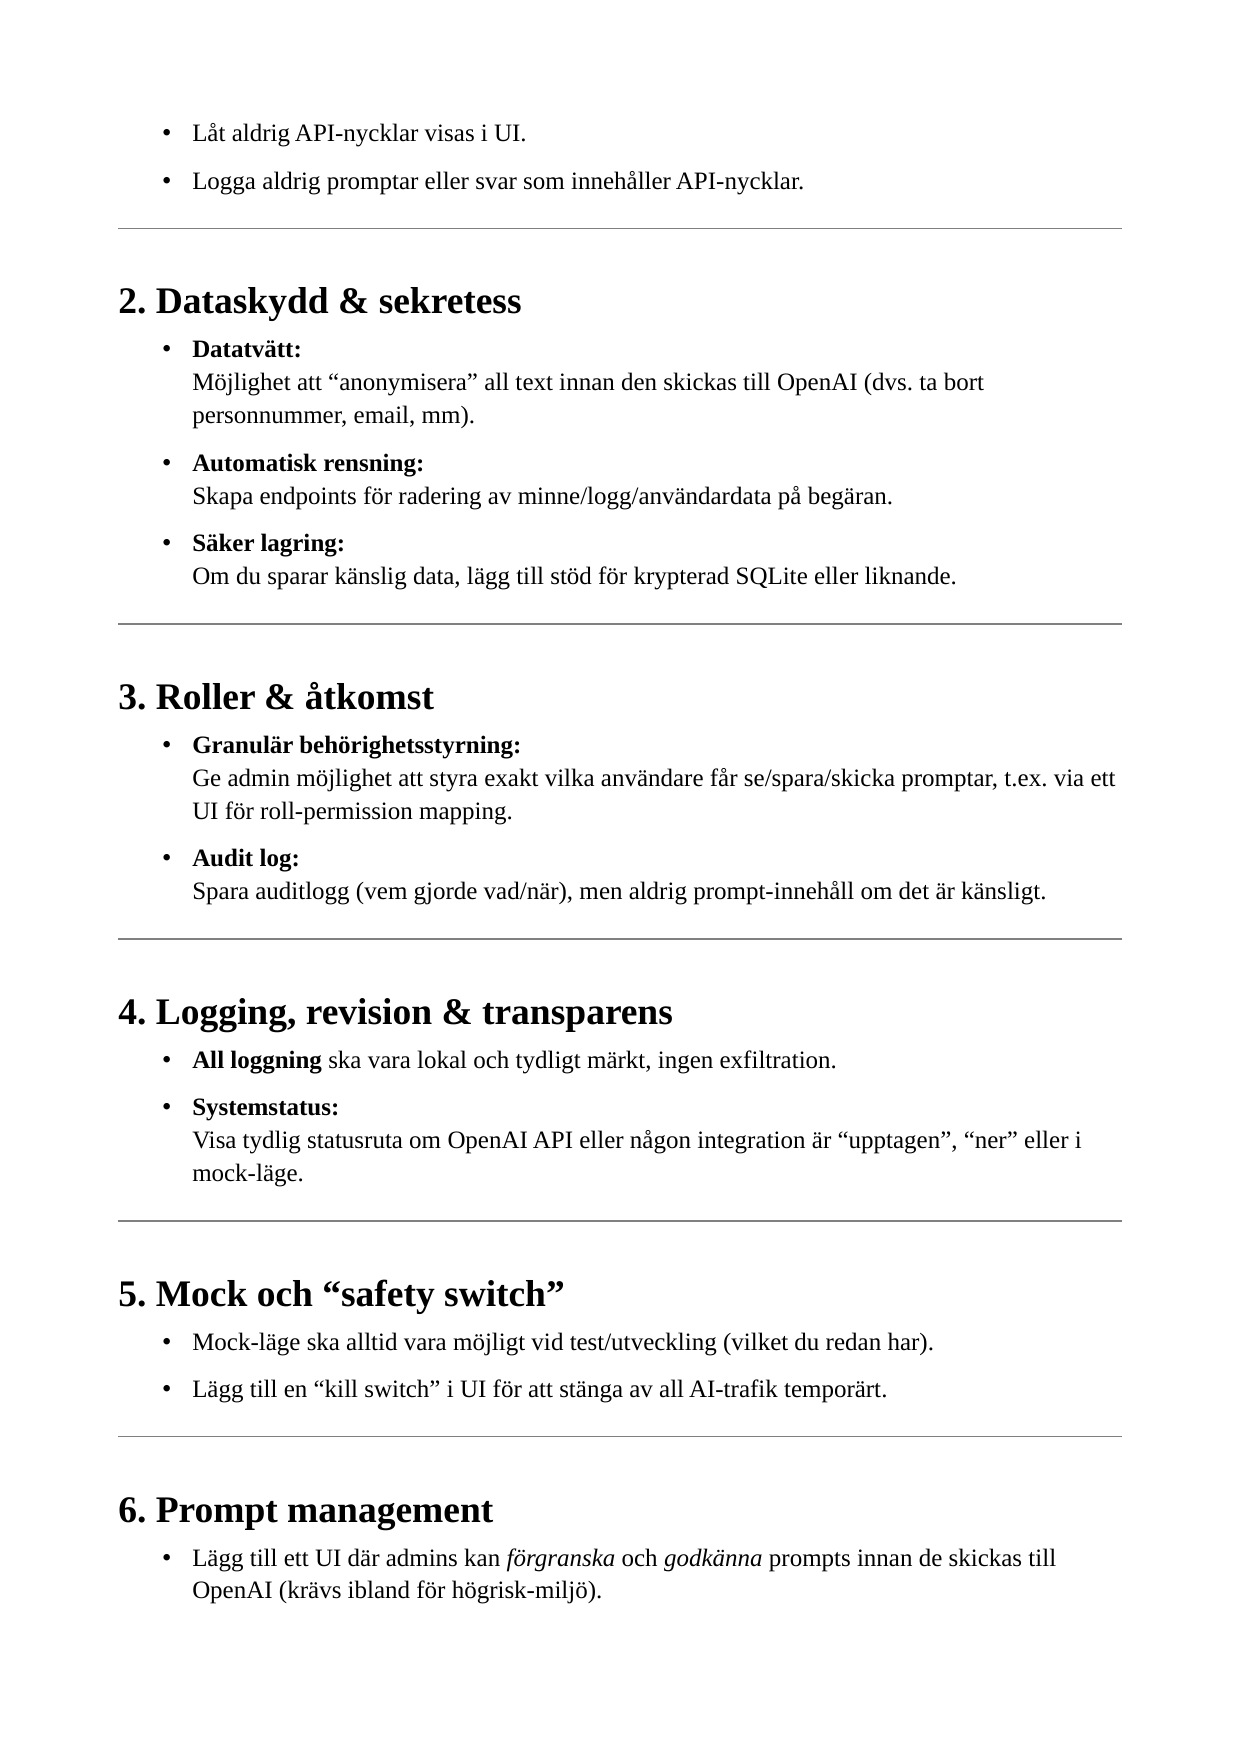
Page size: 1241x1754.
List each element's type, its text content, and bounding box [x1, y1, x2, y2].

list Låt aldrig API-nycklar visas i UI. [162, 118, 1122, 147]
list All loggning ska vara lokal och tydligt märkt, ingen exfiltration. [162, 1045, 1122, 1073]
subtitle 6. Prompt management [118, 1487, 1122, 1530]
list Säker lagring: Om du sparar känslig data, lägg till stöd för krypterad SQLite eller liknande. [162, 528, 1122, 590]
list Logga aldrig promptar eller svar som innehåller API-nycklar. [162, 166, 1122, 194]
subtitle 3. Roller & åtkomst [118, 674, 1122, 717]
subtitle 4. Logging, revision & transparens [118, 989, 1122, 1032]
subtitle 5. Mock och “safety switch” [118, 1271, 1122, 1314]
subtitle 2. Dataskydd & sekretess [118, 278, 1122, 322]
list Automatisk rensning: Skapa endpoints för radering av minne/logg/användardata på begäran. [162, 448, 1122, 509]
list Audit log: Spara auditlogg (vem gjorde vad/när), men aldrig prompt-innehåll om det är känsligt. [162, 843, 1122, 905]
list Lägg till ett UI där admins kan förgranska och godkänna prompts innan de skickas till OpenAI (krävs ibland för högrisk-miljö). [162, 1543, 1122, 1604]
list Datatvätt: Möjlighet att “anonymisera” all text innan den skickas till OpenAI (dvs. ta bort personnummer, email, mm). [162, 334, 1122, 429]
list Granulär behörighetsstyrning: Ge admin möjlighet att styra exakt vilka användare får se/spara/skicka promptar, t.ex. via ett UI för roll-permission mapping. [162, 730, 1122, 824]
list Systemstatus: Visa tydlig statusruta om OpenAI API eller någon integration är “upptagen”, “ner” eller i mock-läge. [162, 1092, 1122, 1187]
list Lägg till en “kill switch” i UI för att stänga av all AI-trafik temporärt. [162, 1374, 1122, 1403]
list Mock-läge ska alltid vara möjligt vid test/utveckling (vilket du redan har). [162, 1327, 1122, 1355]
